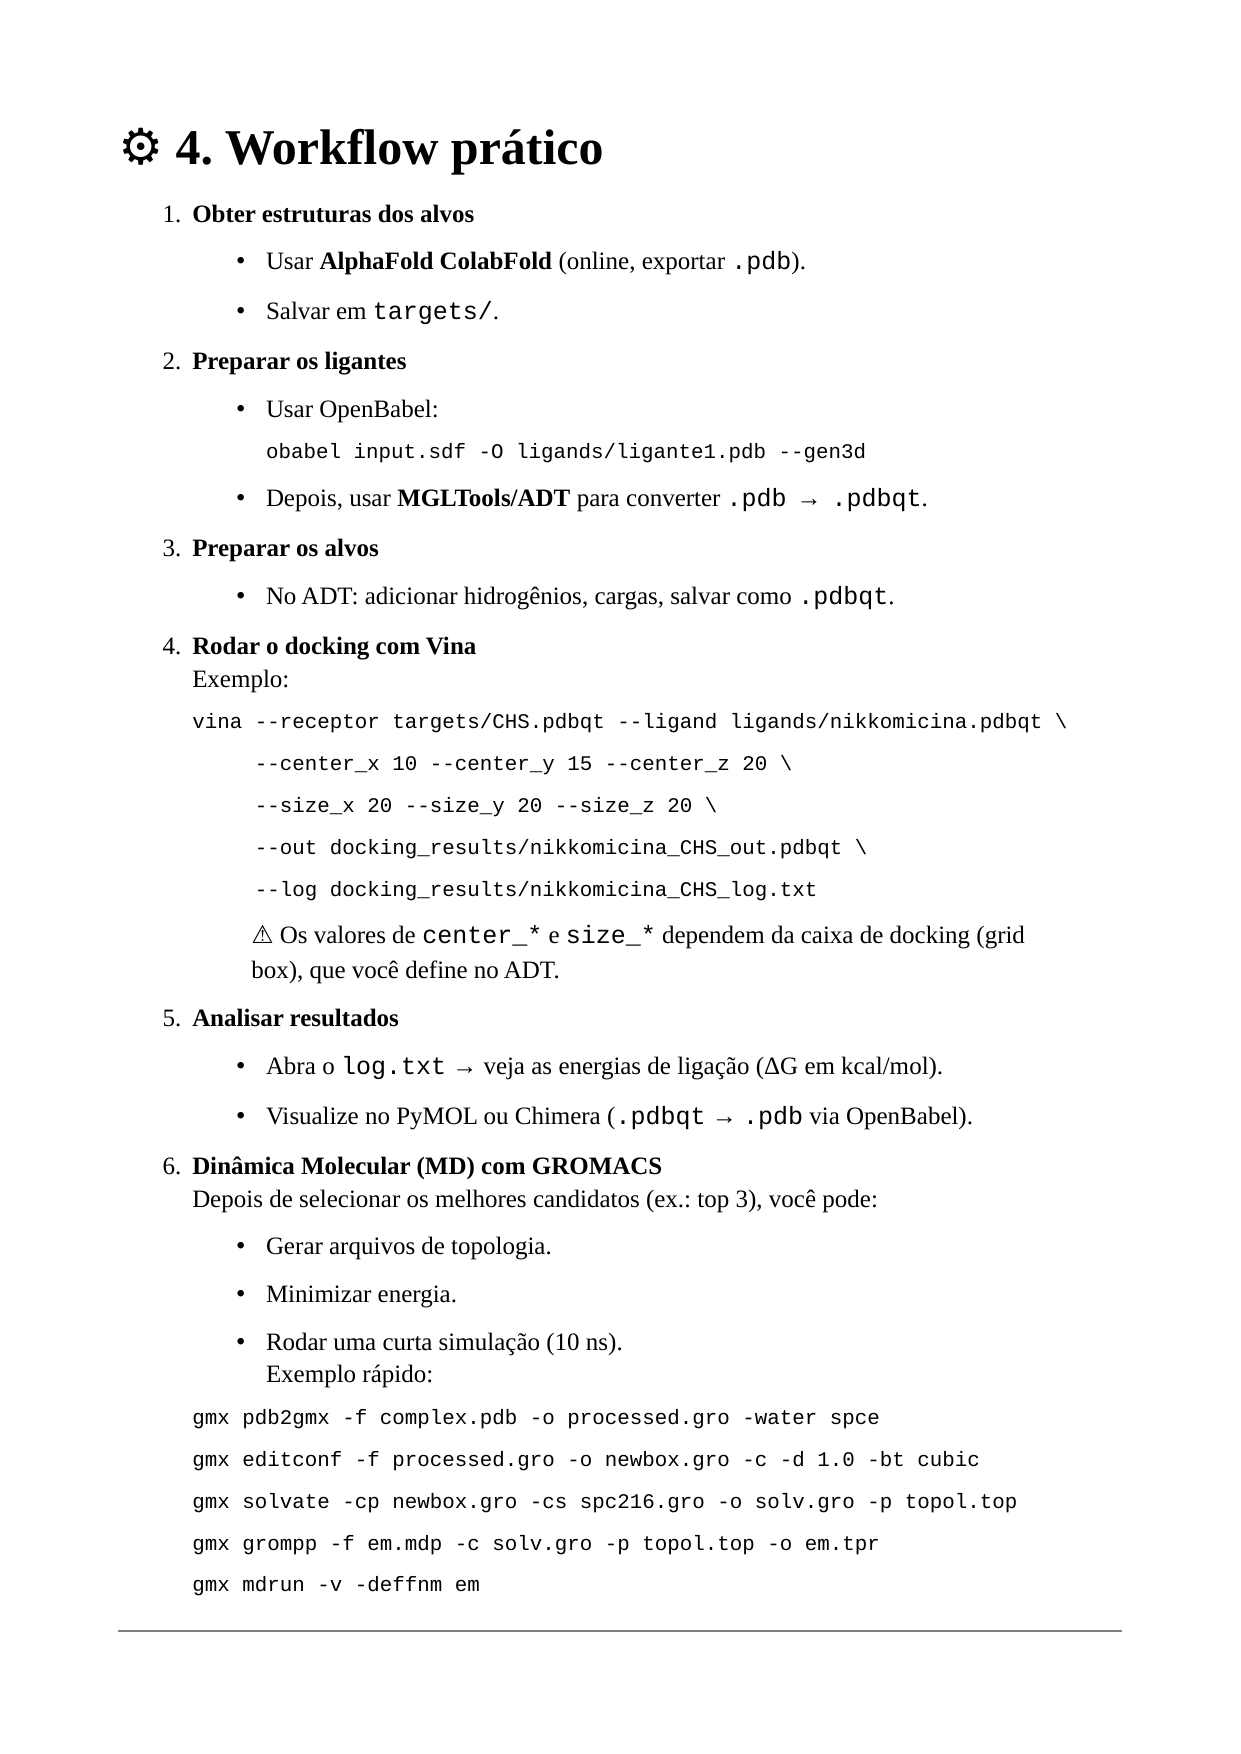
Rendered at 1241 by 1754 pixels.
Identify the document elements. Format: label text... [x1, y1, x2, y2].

list gmx solvate -cp newbox.gro -cs spc216.gro -o solv.gro -p topol.top [162, 1491, 1122, 1514]
list --out docking_results/nikkomicina_CHS_out.pdbqt \ [162, 837, 1122, 861]
list gmx mdrun -v -deffnm em [162, 1574, 1122, 1598]
list gmx grompp -f em.mdp -c solv.gro -p topol.top -o em.tpr [162, 1532, 1122, 1556]
list Gerar arquivos de topologia. [236, 1231, 1122, 1260]
list Obter estruturas dos alvos [162, 199, 1122, 227]
list vina --receptor targets/CHS.pdbqt --ligand ligands/nikkomicina.pdbqt \ [162, 712, 1122, 735]
list gmx pdb2gmx -f complex.pdb -o processed.gro -water spce [162, 1407, 1122, 1431]
list ⚠️ Os valores de center_* e size_* dependem da caixa de docking (grid box), que você define no ADT. [222, 920, 1063, 984]
list Abra o log.txt → veja as energias de ligação (ΔG em kcal/mol). [236, 1051, 1122, 1082]
list Usar AlphaFold ColabFold (online, exportar .pdb). [236, 246, 1122, 277]
list gmx editconf -f processed.gro -o newbox.gro -c -d 1.0 -bt cubic [162, 1449, 1122, 1473]
list Visualize no PyMOL ou Chimera (.pdbqt → .pdb via OpenBabel). [236, 1101, 1122, 1132]
list Rodar o docking com Vina Exemplo: [162, 631, 1122, 693]
list Preparar os alvos [162, 533, 1122, 562]
list Minimizar energia. [236, 1279, 1122, 1308]
list --log docking_results/nikkomicina_CHS_log.txt [162, 879, 1122, 902]
list No ADT: adicionar hidrogênios, cargas, salvar como .pdbqt. [236, 581, 1122, 612]
list --size_x 20 --size_y 20 --size_z 20 \ [162, 795, 1122, 819]
list Rodar uma curta simulação (10 ns). Exemplo rápido: [236, 1327, 1122, 1388]
subtitle ⚙️ 4. Workflow prático [118, 118, 1122, 176]
list obabel input.sdf -O ligands/ligante1.pdb --gen3d [236, 442, 1122, 465]
list Analisar resultados [162, 1003, 1122, 1032]
list Salvar em targets/. [236, 296, 1122, 327]
list Usar OpenBabel: [236, 394, 1122, 423]
list Depois, usar MGLTools/ADT para converter .pdb → .pdbqt. [236, 483, 1122, 514]
list --center_x 10 --center_y 15 --center_z 20 \ [162, 753, 1122, 777]
list Preparar os ligantes [162, 346, 1122, 375]
list Dinâmica Molecular (MD) com GROMACS Depois de selecionar os melhores candidatos (ex.: top 3), você pode: [162, 1151, 1122, 1212]
